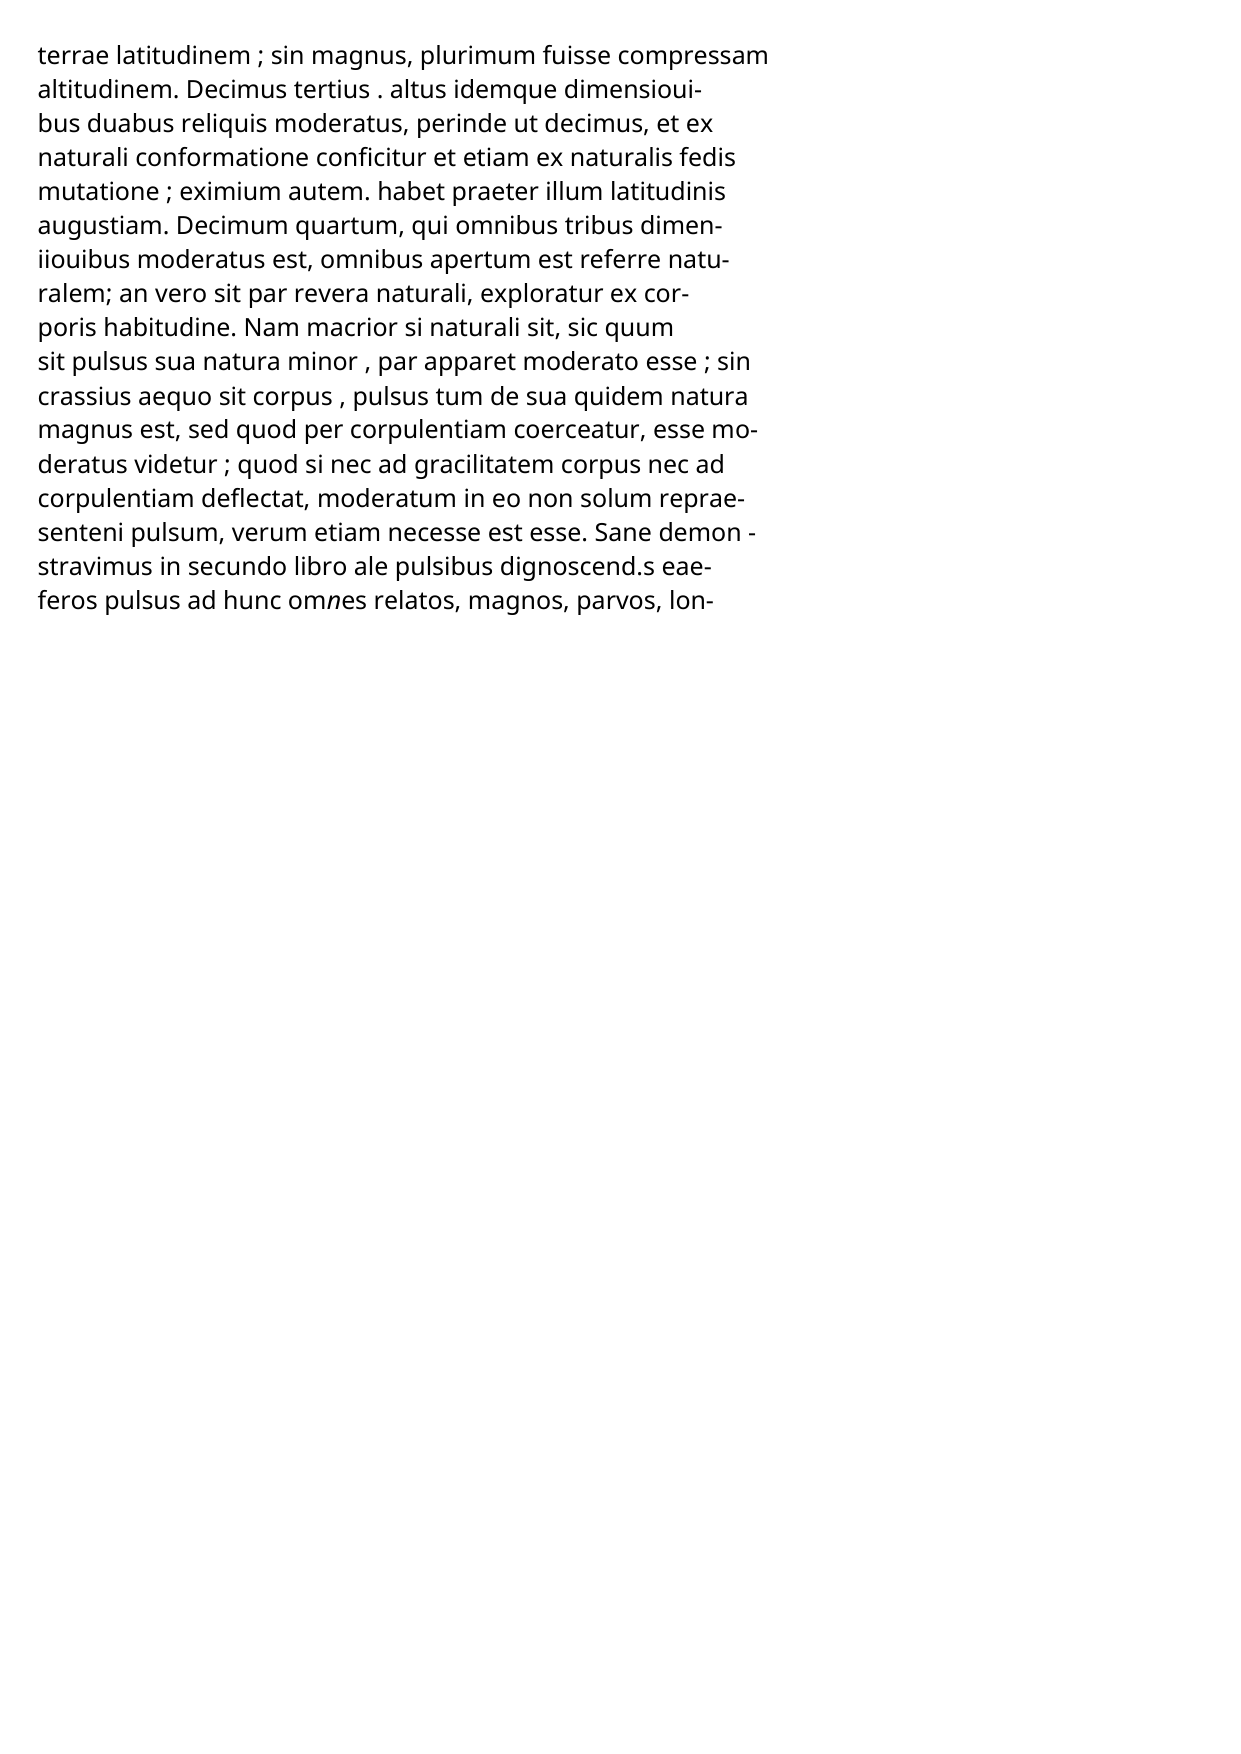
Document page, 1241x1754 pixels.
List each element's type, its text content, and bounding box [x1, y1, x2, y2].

text terrae latitudinem ; sin magnus, plurimum fuisse compressam altitudinem. Decimus tertius . altus idemque dimensioui- bus duabus reliquis moderatus, perinde ut decimus, et ex naturali conformatione conficitur et etiam ex naturalis fedis mutatione ; eximium autem. habet praeter illum latitudinis augustiam. Decimum quartum, qui omnibus tribus dimen- iiouibus moderatus est, omnibus apertum est referre natu- ralem; an vero sit par revera naturali, exploratur ex cor- poris habitudine. Nam macrior si naturali sit, sic quum sit pulsus sua natura minor , par apparet moderato esse ; sin crassius aequo sit corpus , pulsus tum de sua quidem natura magnus est, sed quod per corpulentiam coerceatur, esse mo- deratus videtur ; quod si nec ad gracilitatem corpus nec ad corpulentiam deflectat, moderatum in eo non solum reprae- senteni pulsum, verum etiam necesse est esse. Sane demon - stravimus in secundo libro ale pulsibus dignoscend.s eae- feros pulsus ad hunc omnes relatos, magnos, parvos, lon- [37, 37, 1203, 617]
